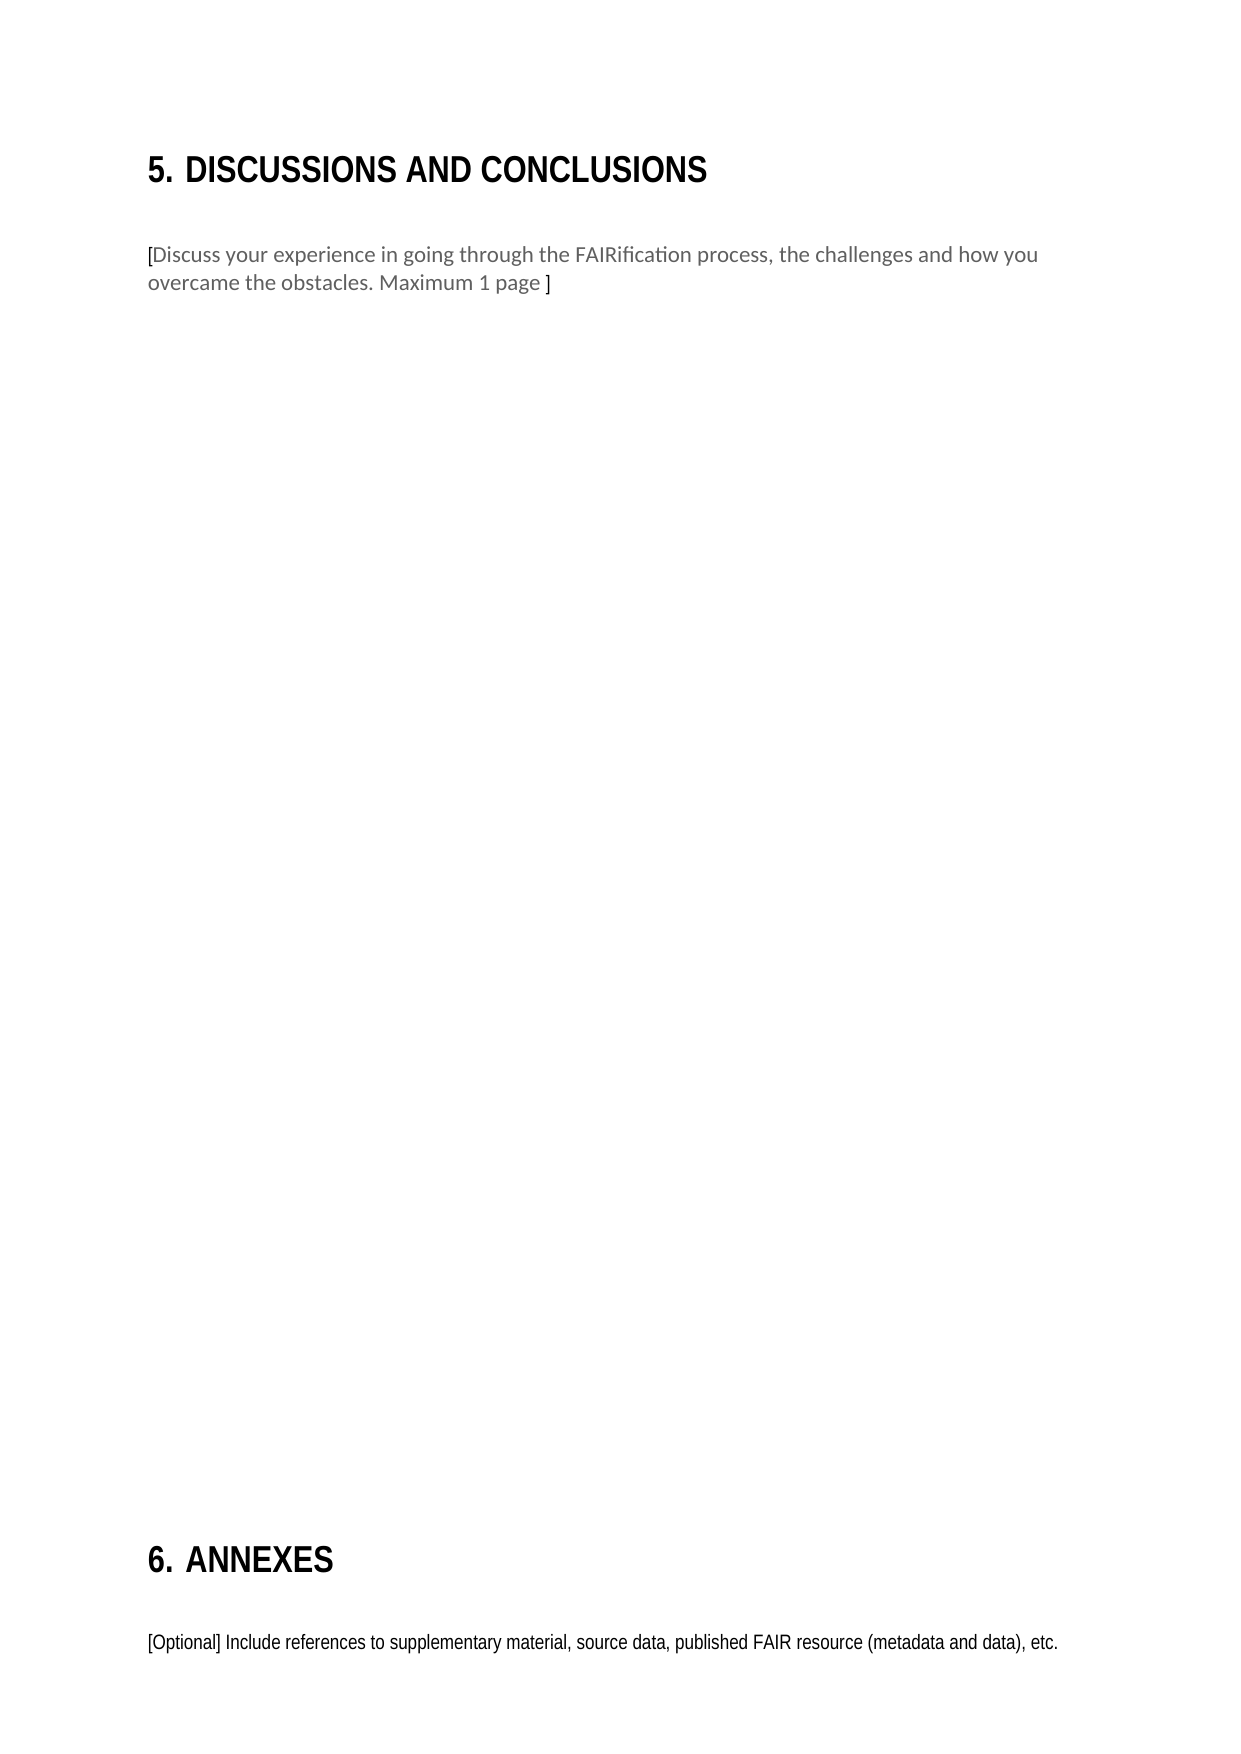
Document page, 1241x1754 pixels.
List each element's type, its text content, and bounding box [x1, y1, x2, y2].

subtitle discussions and Conclusions [148, 148, 1093, 191]
subtitle annexes [148, 1537, 1093, 1580]
text [Discuss your experience in going through the FAIRification process, the challenges and how you overcame the obstacles. Maximum 1 page ] [148, 240, 1093, 296]
text [Optional] Include references to supplementary material, source data, published FAIR resource (metadata and data), etc. [148, 1630, 1093, 1654]
